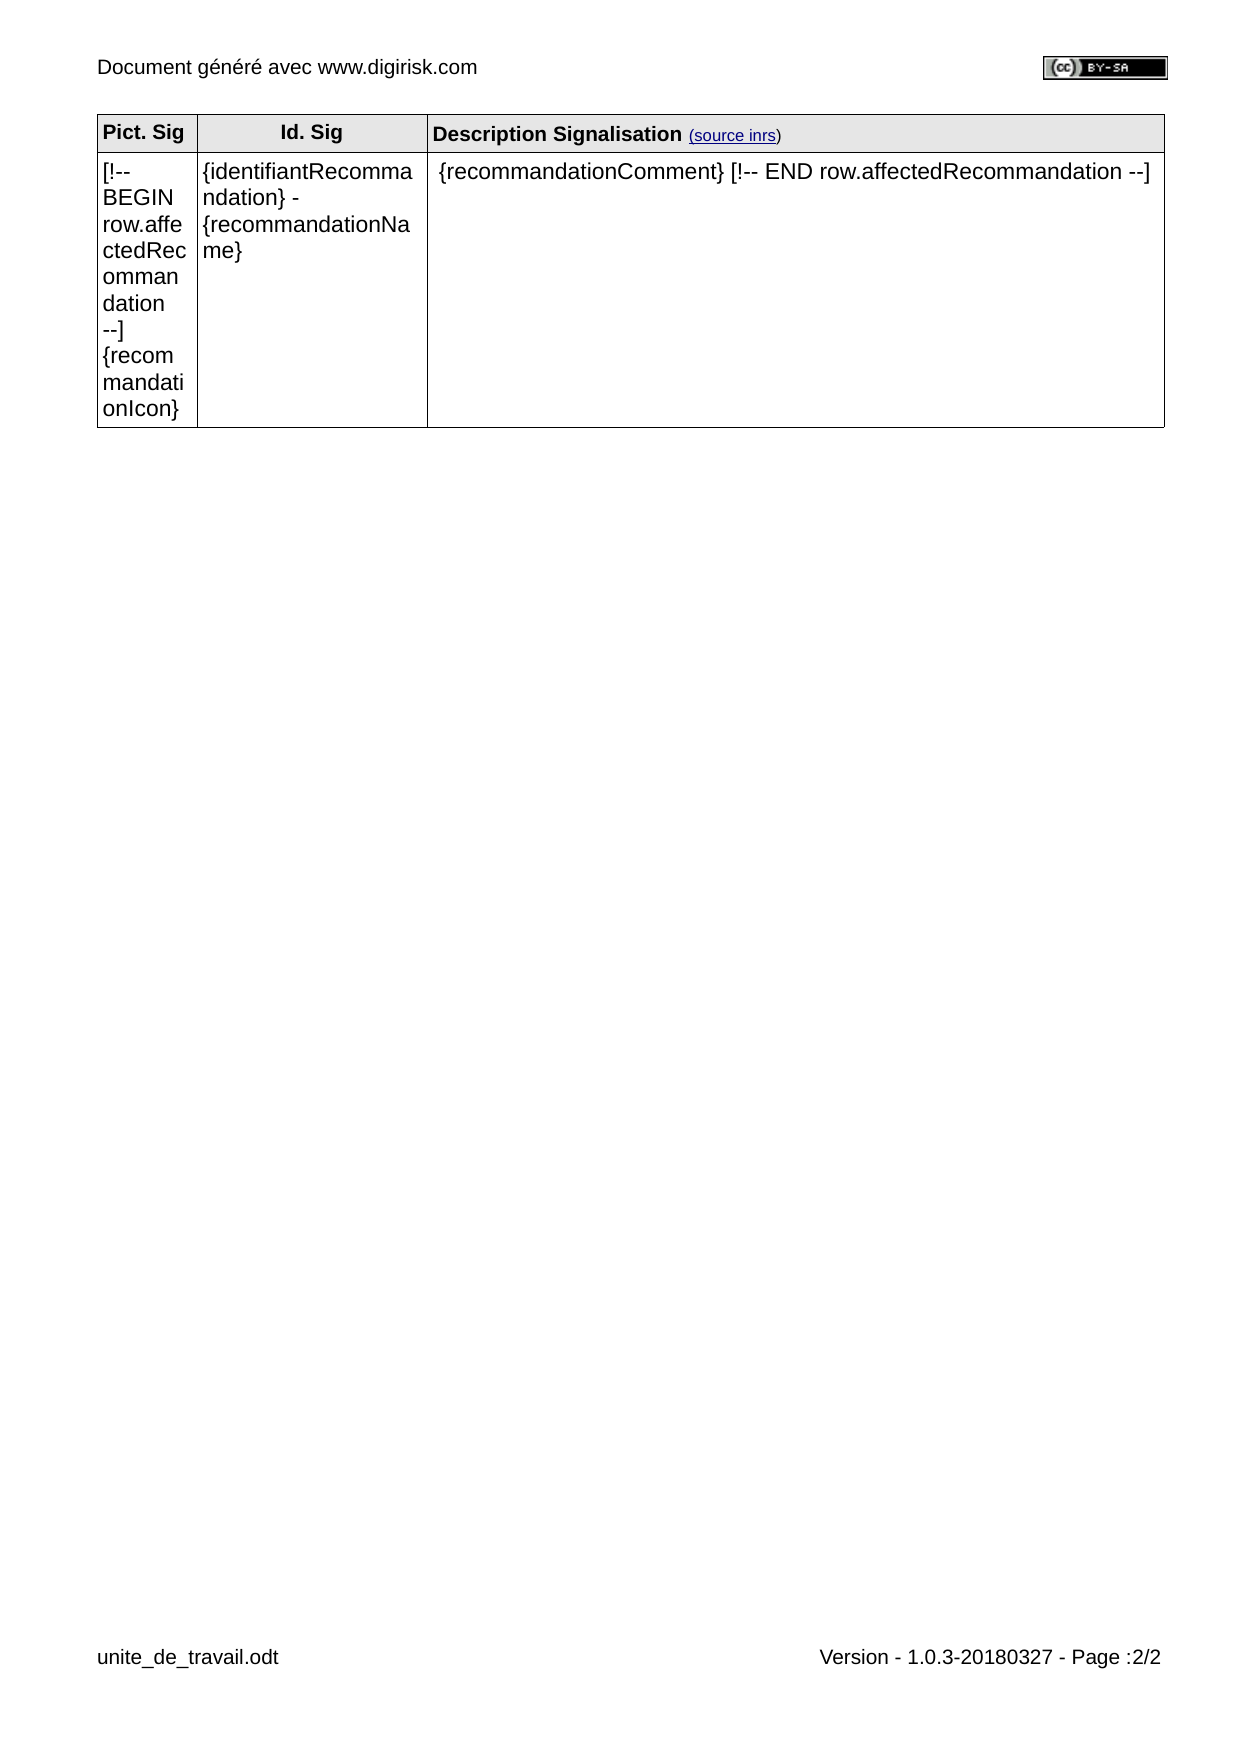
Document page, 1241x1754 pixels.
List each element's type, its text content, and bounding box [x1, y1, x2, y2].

table_cell {recommandationComment} [!-- END row.affectedRecommandation --] [428, 153, 1164, 427]
table_header Pict. Sig [98, 115, 197, 152]
table_header Id. Sig [198, 115, 427, 152]
table_cell {identifiantRecommandation} - {recommandationName} [198, 153, 427, 427]
table_cell [!-- BEGIN row.affectedRecommandation --]{recommandationIcon} [98, 153, 197, 427]
picture [1043, 56, 1168, 80]
table_header Description Signalisation (source inrs) [428, 115, 1164, 152]
